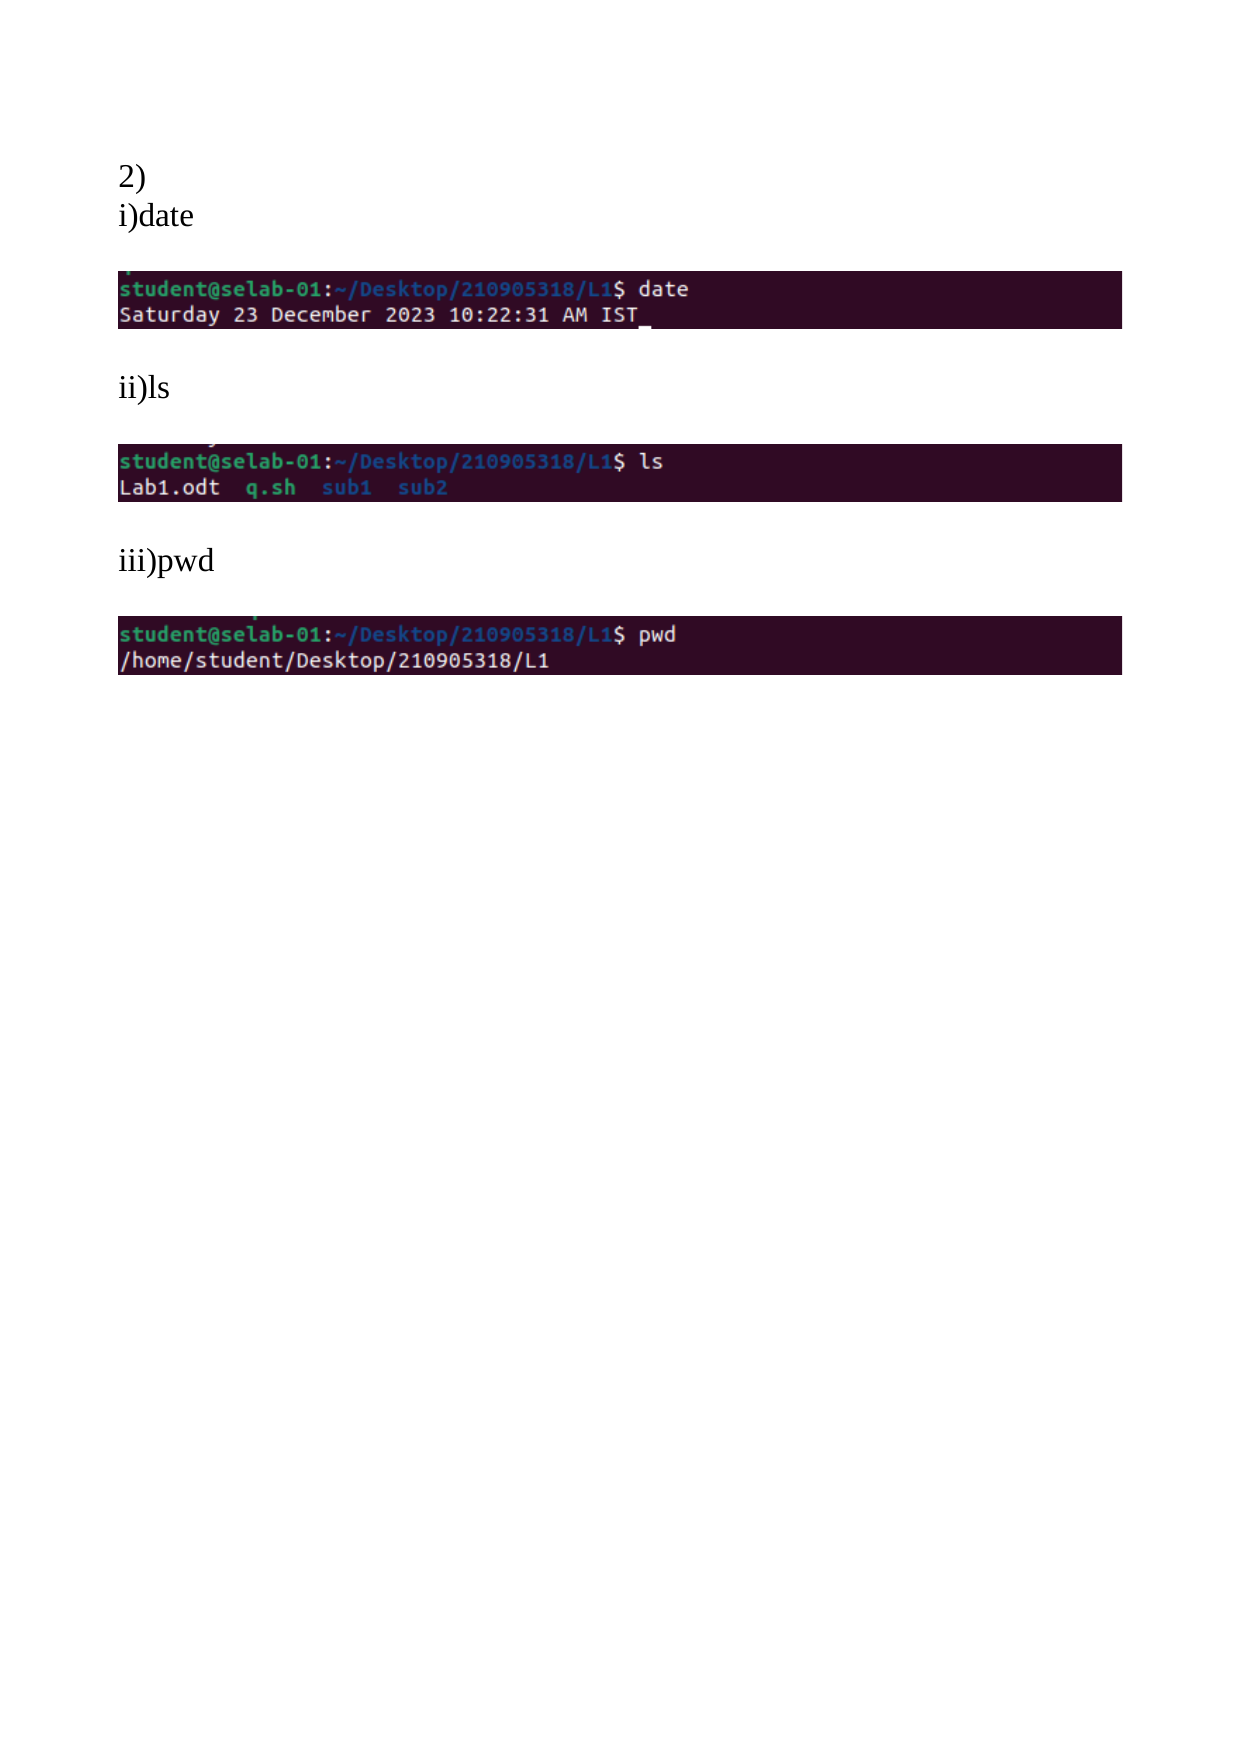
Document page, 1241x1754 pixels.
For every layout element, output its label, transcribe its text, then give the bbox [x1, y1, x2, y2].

picture [118, 444, 1123, 502]
picture [118, 616, 1123, 675]
text 2) [118, 156, 1122, 195]
text iii)pwd [118, 502, 1122, 578]
text ii)ls [118, 329, 1122, 406]
text i)date [118, 195, 1122, 233]
picture [118, 271, 1123, 329]
